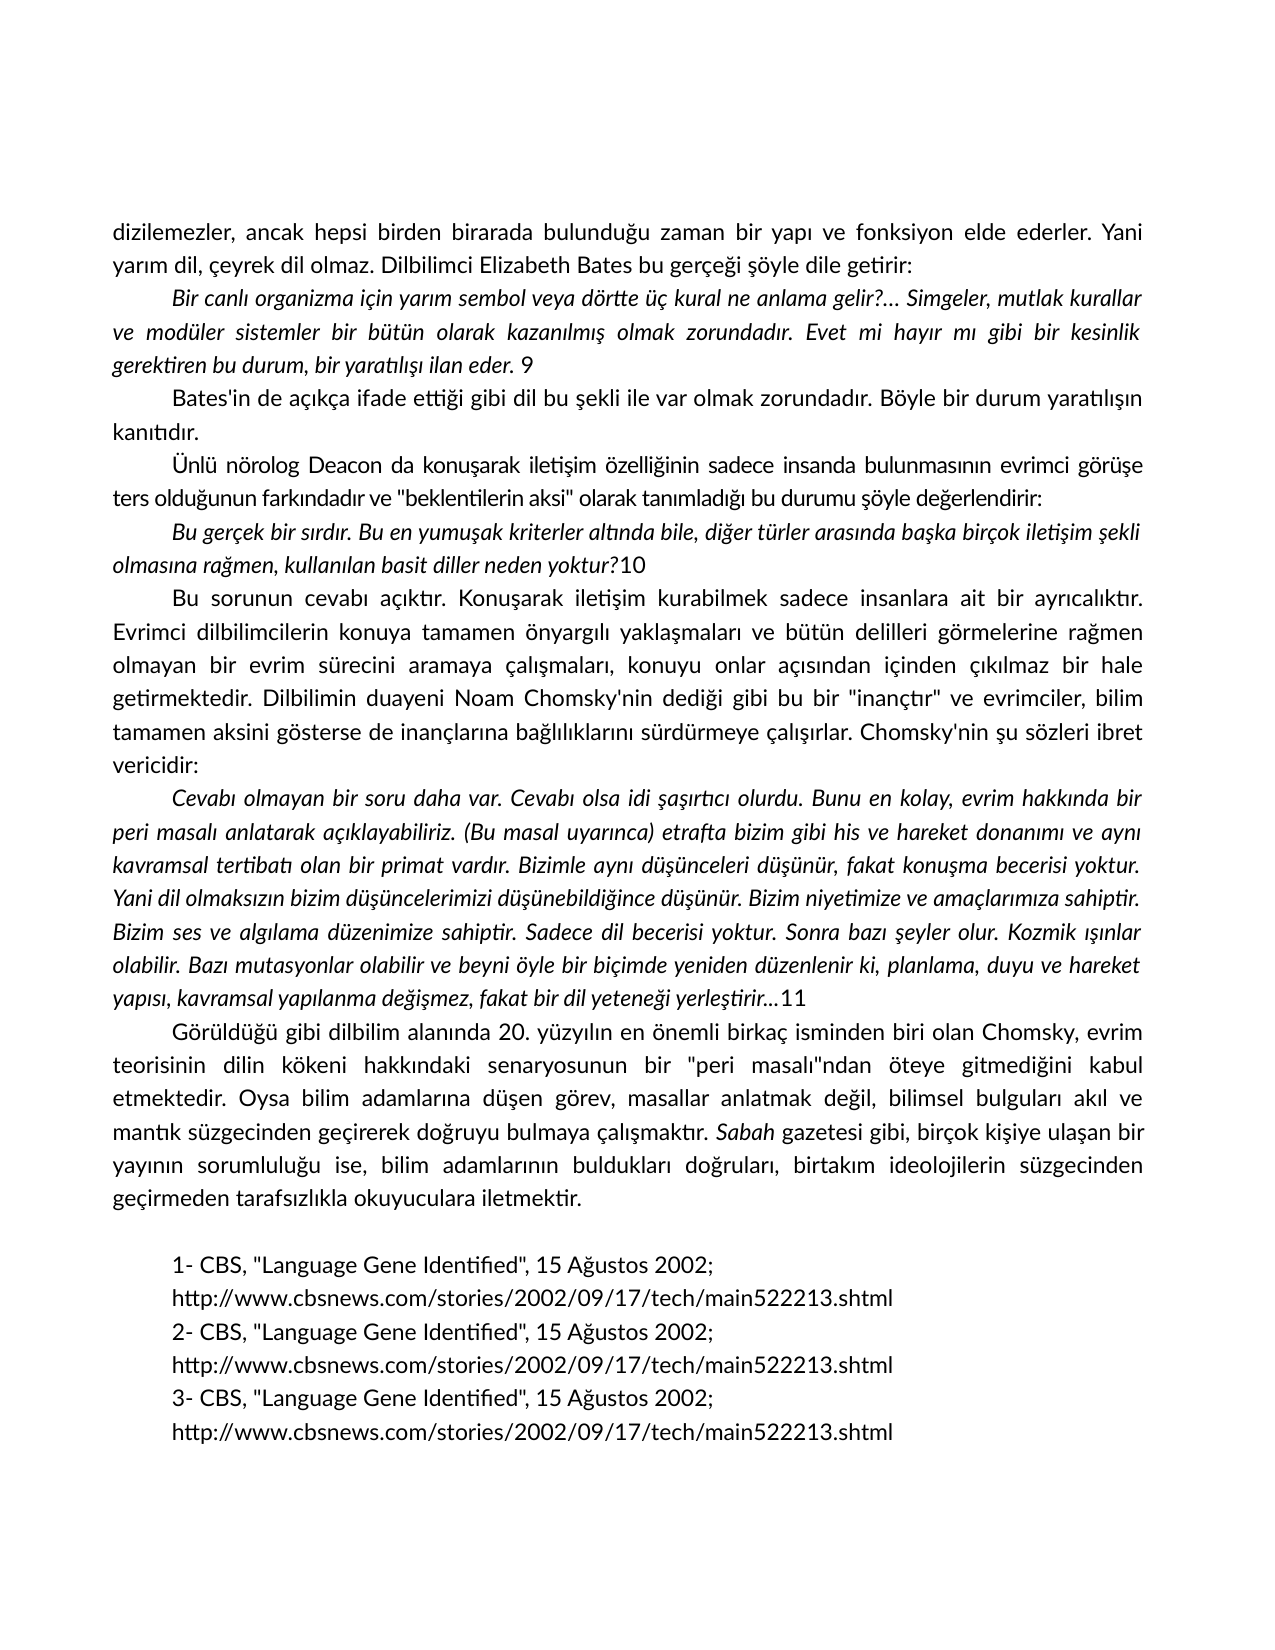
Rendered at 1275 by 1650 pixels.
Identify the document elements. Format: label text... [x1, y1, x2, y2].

text Görüldüğü gibi dilbilim alanında 20. yüzyılın en önemli birkaç isminden biri olan Chomsky, evrim teorisinin dilin kökeni hakkındaki senaryosunun bir "peri masalı"ndan öteye gitmediğini kabul etmektedir. Oysa bilim adamlarına düşen görev, masallar anlatmak değil, bilimsel bulguları akıl ve mantık süzgecinden geçirerek doğruyu bulmaya çalışmaktır. Sabah gazetesi gibi, birçok kişiye ulaşan bir yayının sorumluluğu ise, bilim adamlarının buldukları doğruları, birtakım ideolojilerin süzgecinden geçirmeden tarafsızlıkla okuyuculara iletmektir. [112, 1013, 1145, 1213]
text 3- CBS, "Language Gene Identified", 15 Ağustos 2002; [112, 1380, 1145, 1413]
text Bu gerçek bir sırdır. Bu en yumuşak kriterler altında bile, diğer türler arasında başka birçok iletişim şekli olmasına rağmen, kullanılan basit diller neden yoktur?10 [112, 513, 1145, 580]
text Bir canlı organizma için yarım sembol veya dörtte üç kural ne anlama gelir?… Simgeler, mutlak kurallar ve modüler sistemler bir bütün olarak kazanılmış olmak zorundadır. Evet mi hayır mı gibi bir kesinlik gerektiren bu durum, bir yaratılışı ilan eder. 9 [112, 280, 1145, 380]
text Cevabı olmayan bir soru daha var. Cevabı olsa idi şaşırtıcı olurdu. Bunu en kolay, evrim hakkında bir peri masalı anlatarak açıklayabiliriz. (Bu masal uyarınca) etrafta bizim gibi his ve hareket donanımı ve aynı kavramsal tertibatı olan bir primat vardır. Bizimle aynı düşünceleri düşünür, fakat konuşma becerisi yoktur. Yani dil olmaksızın bizim düşüncelerimizi düşünebildiğince düşünür. Bizim niyetimize ve amaçlarımıza sahiptir. Bizim ses ve algılama düzenimize sahiptir. Sadece dil becerisi yoktur. Sonra bazı şeyler olur. Kozmik ışınlar olabilir. Bazı mutasyonlar olabilir ve beyni öyle bir biçimde yeniden düzenlenir ki, planlama, duyu ve hareket yapısı, kavramsal yapılanma değişmez, fakat bir dil yeteneği yerleştirir...11 [112, 780, 1145, 1013]
text http://www.cbsnews.com/stories/2002/09/17/tech/main522213.shtml [112, 1347, 1145, 1380]
text Bates'in de açıkça ifade ettiği gibi dil bu şekli ile var olmak zorundadır. Böyle bir durum yaratılışın kanıtıdır. [112, 380, 1145, 447]
text Bu sorunun cevabı açıktır. Konuşarak iletişim kurabilmek sadece insanlara ait bir ayrıcalıktır. Evrimci dilbilimcilerin konuya tamamen önyargılı yaklaşmaları ve bütün delilleri görmelerine rağmen olmayan bir evrim sürecini aramaya çalışmaları, konuyu onlar açısından içinden çıkılmaz bir hale getirmektedir. Dilbilimin duayeni Noam Chomsky'nin dediği gibi bu bir "inançtır" ve evrimciler, bilim tamamen aksini gösterse de inançlarına bağlılıklarını sürdürmeye çalışırlar. Chomsky'nin şu sözleri ibret vericidir: [112, 580, 1145, 780]
text 1- CBS, "Language Gene Identified", 15 Ağustos 2002; [112, 1247, 1145, 1280]
text 2- CBS, "Language Gene Identified", 15 Ağustos 2002; [112, 1313, 1145, 1347]
text Ünlü nörolog Deacon da konuşarak iletişim özelliğinin sadece insanda bulunmasının evrimci görüşe ters olduğunun farkındadır ve "beklentilerin aksi" olarak tanımladığı bu durumu şöyle değerlendirir: [112, 447, 1145, 513]
text http://www.cbsnews.com/stories/2002/09/17/tech/main522213.shtml [112, 1413, 1145, 1447]
text dizilemezler, ancak hepsi birden birarada bulunduğu zaman bir yapı ve fonksiyon elde ederler. Yani yarım dil, çeyrek dil olmaz. Dilbilimci Elizabeth Bates bu gerçeği şöyle dile getirir: [112, 213, 1145, 280]
text http://www.cbsnews.com/stories/2002/09/17/tech/main522213.shtml [112, 1280, 1145, 1313]
